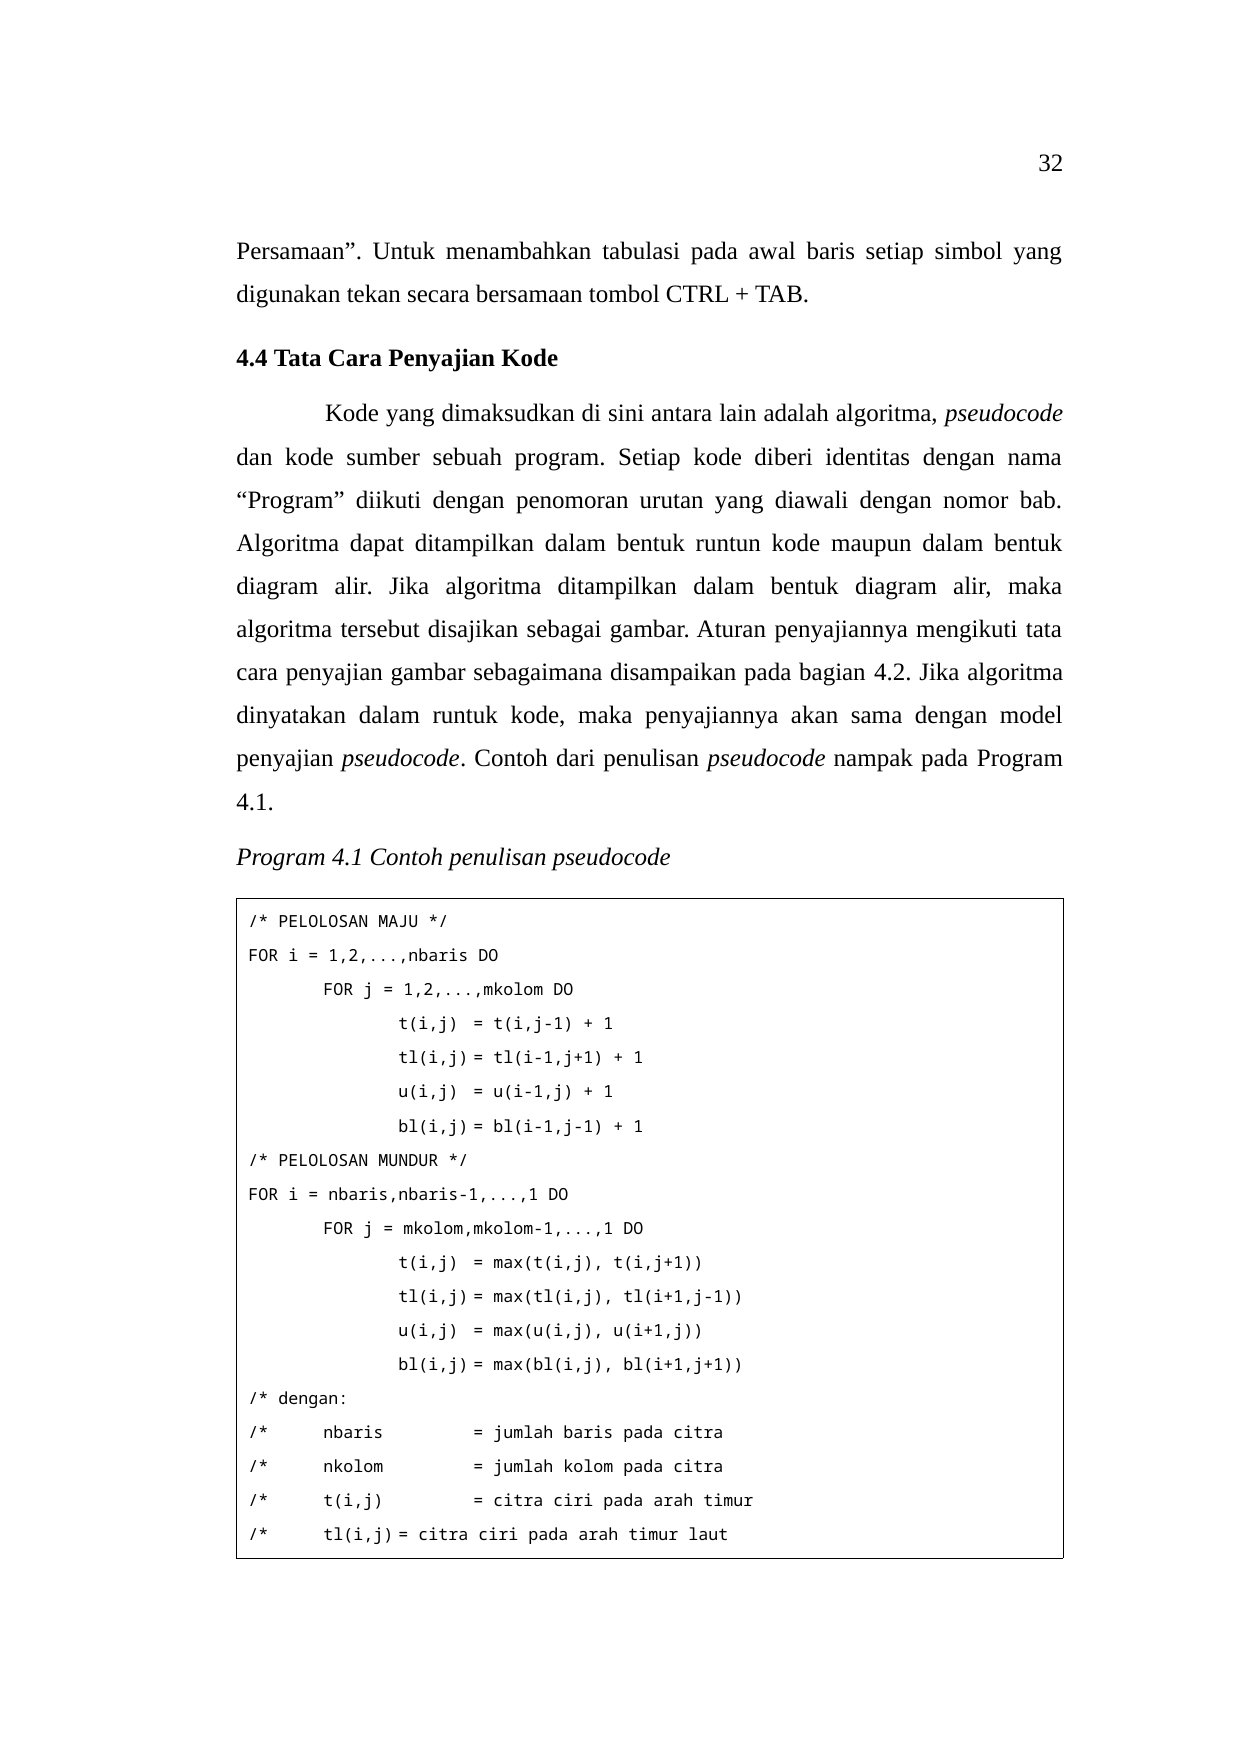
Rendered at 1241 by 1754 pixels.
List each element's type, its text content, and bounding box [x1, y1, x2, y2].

table_header /* PELOLOSAN MAJU */ FOR i = 1,2,...,nbaris DO FOR j = 1,2,...,mkolom DO t(i,j) = t(i,j-1) + 1 tl(i,j) = tl(i-1,j+1) + 1 u(i,j) = u(i-1,j) + 1 bl(i,j) = bl(i-1,j-1) + 1 /* PELOLOSAN MUNDUR */ FOR i = nbaris,nbaris-1,...,1 DO FOR j = mkolom,mkolom-1,...,1 DO t(i,j) = max(t(i,j), t(i,j+1)) tl(i,j) = max(tl(i,j), tl(i+1,j-1)) u(i,j) = max(u(i,j), u(i+1,j)) bl(i,j) = max(bl(i,j), bl(i+1,j+1)) /* dengan: /* nbaris = jumlah baris pada citra /* nkolom = jumlah kolom pada citra /* t(i,j) = citra ciri pada arah timur /* tl(i,j) = citra ciri pada arah timur laut [237, 899, 1063, 1557]
text Kode yang dimaksudkan di sini antara lain adalah algoritma, pseudocode dan kode sumber sebuah program. Setiap kode diberi identitas dengan nama “Program” diikuti dengan penomoran urutan yang diawali dengan nomor bab. Algoritma dapat ditampilkan dalam bentuk runtun kode maupun dalam bentuk diagram alir. Jika algoritma ditampilkan dalam bentuk diagram alir, maka algoritma tersebut disajikan sebagai gambar. Aturan penyajiannya mengikuti tata cara penyajian gambar sebagaimana disampaikan pada bagian 4.2. Jika algoritma dinyatakan dalam runtuk kode, maka penyajiannya akan sama dengan model penyajian pseudocode. Contoh dari penulisan pseudocode nampak pada Program 4.1. [236, 398, 1063, 815]
text Persamaan”. Untuk menambahkan tabulasi pada awal baris setiap simbol yang digunakan tekan secara bersamaan tombol CTRL + TAB. [236, 236, 1063, 308]
subtitle Tata Cara Penyajian Kode [236, 343, 1063, 372]
text Program 4.1 Contoh penulisan pseudocode [236, 842, 1063, 871]
